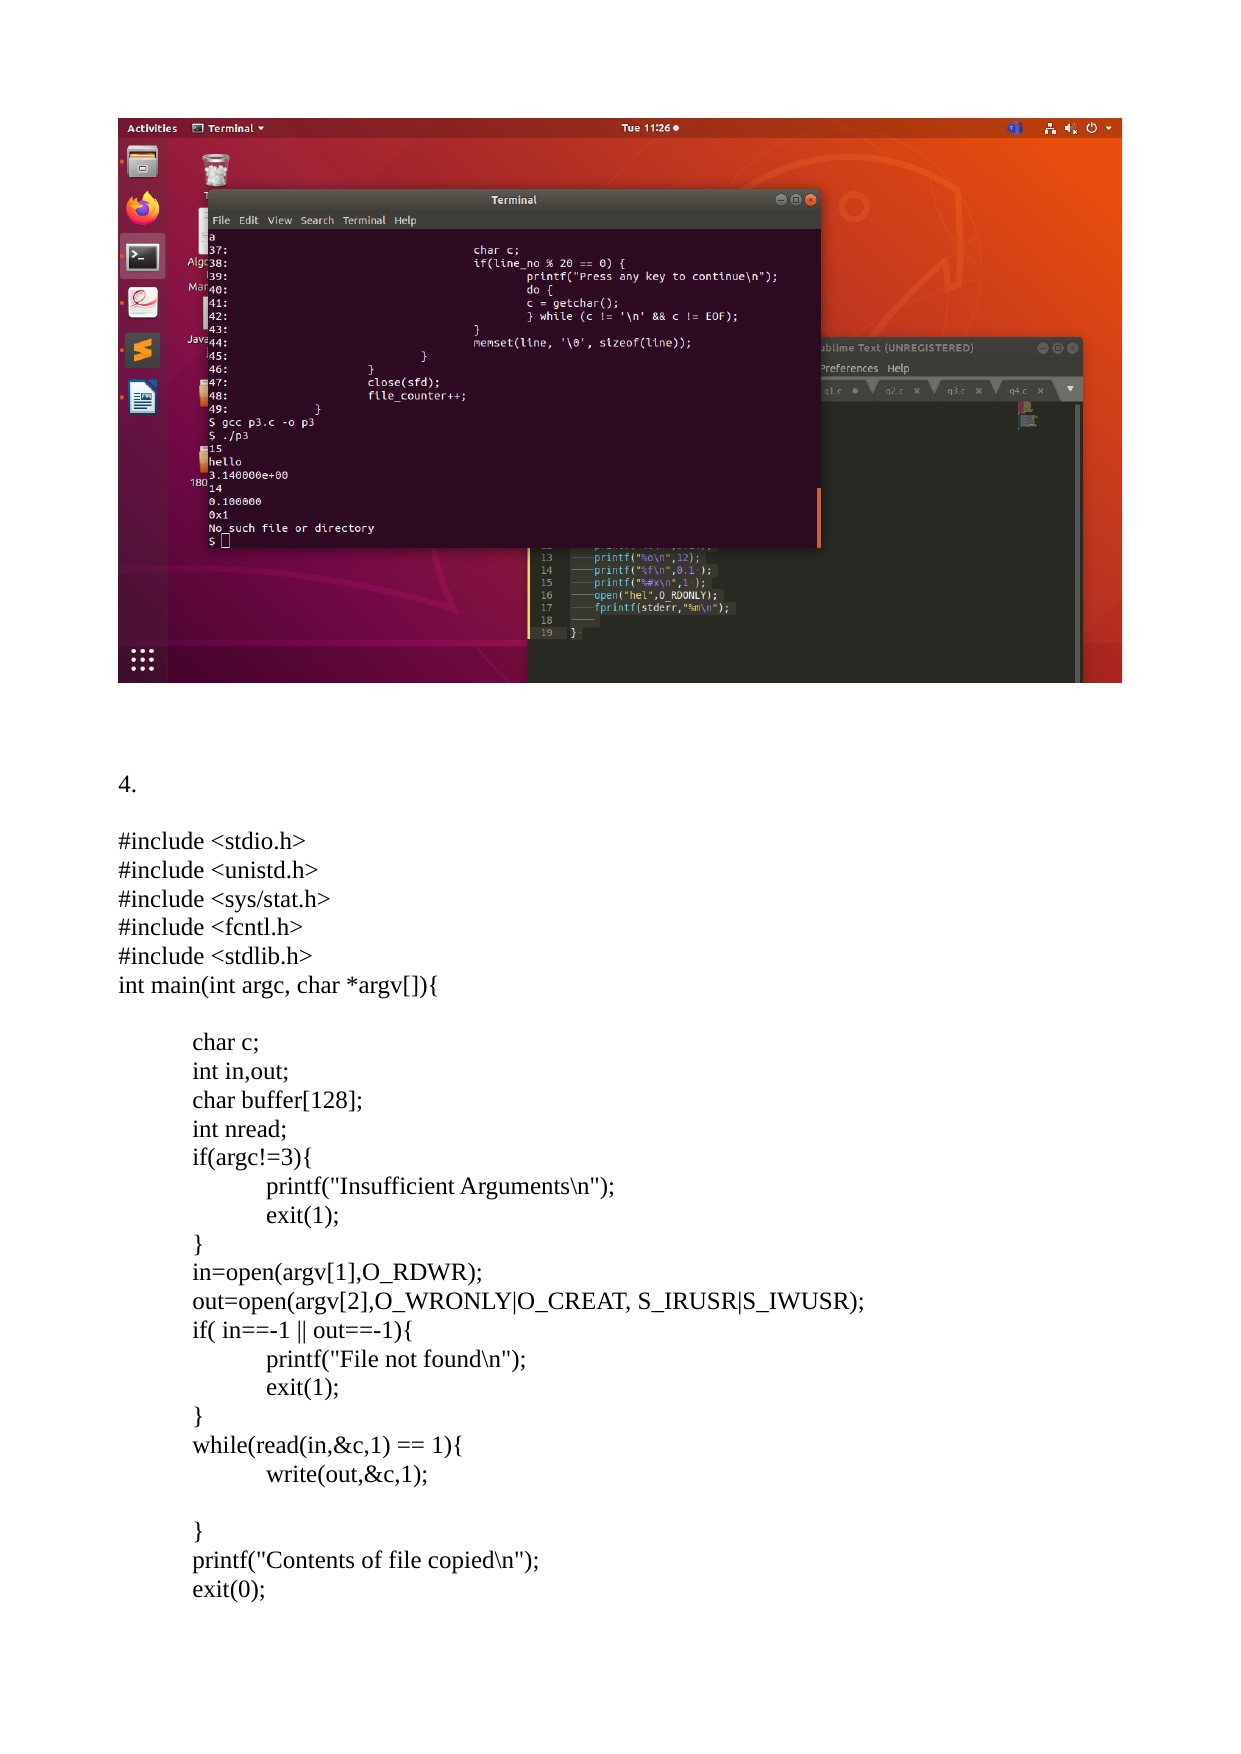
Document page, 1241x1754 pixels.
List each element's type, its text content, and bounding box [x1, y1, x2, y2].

text #include <unistd.h> [118, 855, 1122, 884]
text printf("File not found\n"); [118, 1344, 1122, 1372]
text int nread; [118, 1114, 1122, 1142]
text exit(1); [118, 1200, 1122, 1229]
text } [118, 1229, 1122, 1257]
text #include <sys/stat.h> [118, 884, 1122, 912]
text in=open(argv[1],O_RDWR); [118, 1257, 1122, 1286]
text } [118, 1401, 1122, 1430]
text write(out,&c,1); [118, 1459, 1122, 1487]
text printf("Contents of file copied\n"); [118, 1545, 1122, 1574]
text char buffer[128]; [118, 1085, 1122, 1114]
text 4. [118, 769, 1122, 797]
text char c; [118, 1027, 1122, 1056]
text exit(1); [118, 1372, 1122, 1401]
text #include <stdlib.h> [118, 941, 1122, 970]
text if( in==-1 || out==-1){ [118, 1315, 1122, 1344]
text #include <fcntl.h> [118, 912, 1122, 941]
text int main(int argc, char *argv[]){ [118, 970, 1122, 999]
text printf("Insufficient Arguments\n"); [118, 1171, 1122, 1200]
text #include <stdio.h> [118, 826, 1122, 855]
text out=open(argv[2],O_WRONLY|O_CREAT, S_IRUSR|S_IWUSR); [118, 1286, 1122, 1315]
text } [118, 1516, 1122, 1545]
text exit(0); [118, 1574, 1122, 1602]
text if(argc!=3){ [118, 1142, 1122, 1171]
picture [118, 118, 1123, 683]
text while(read(in,&c,1) == 1){ [118, 1430, 1122, 1459]
text int in,out; [118, 1056, 1122, 1085]
